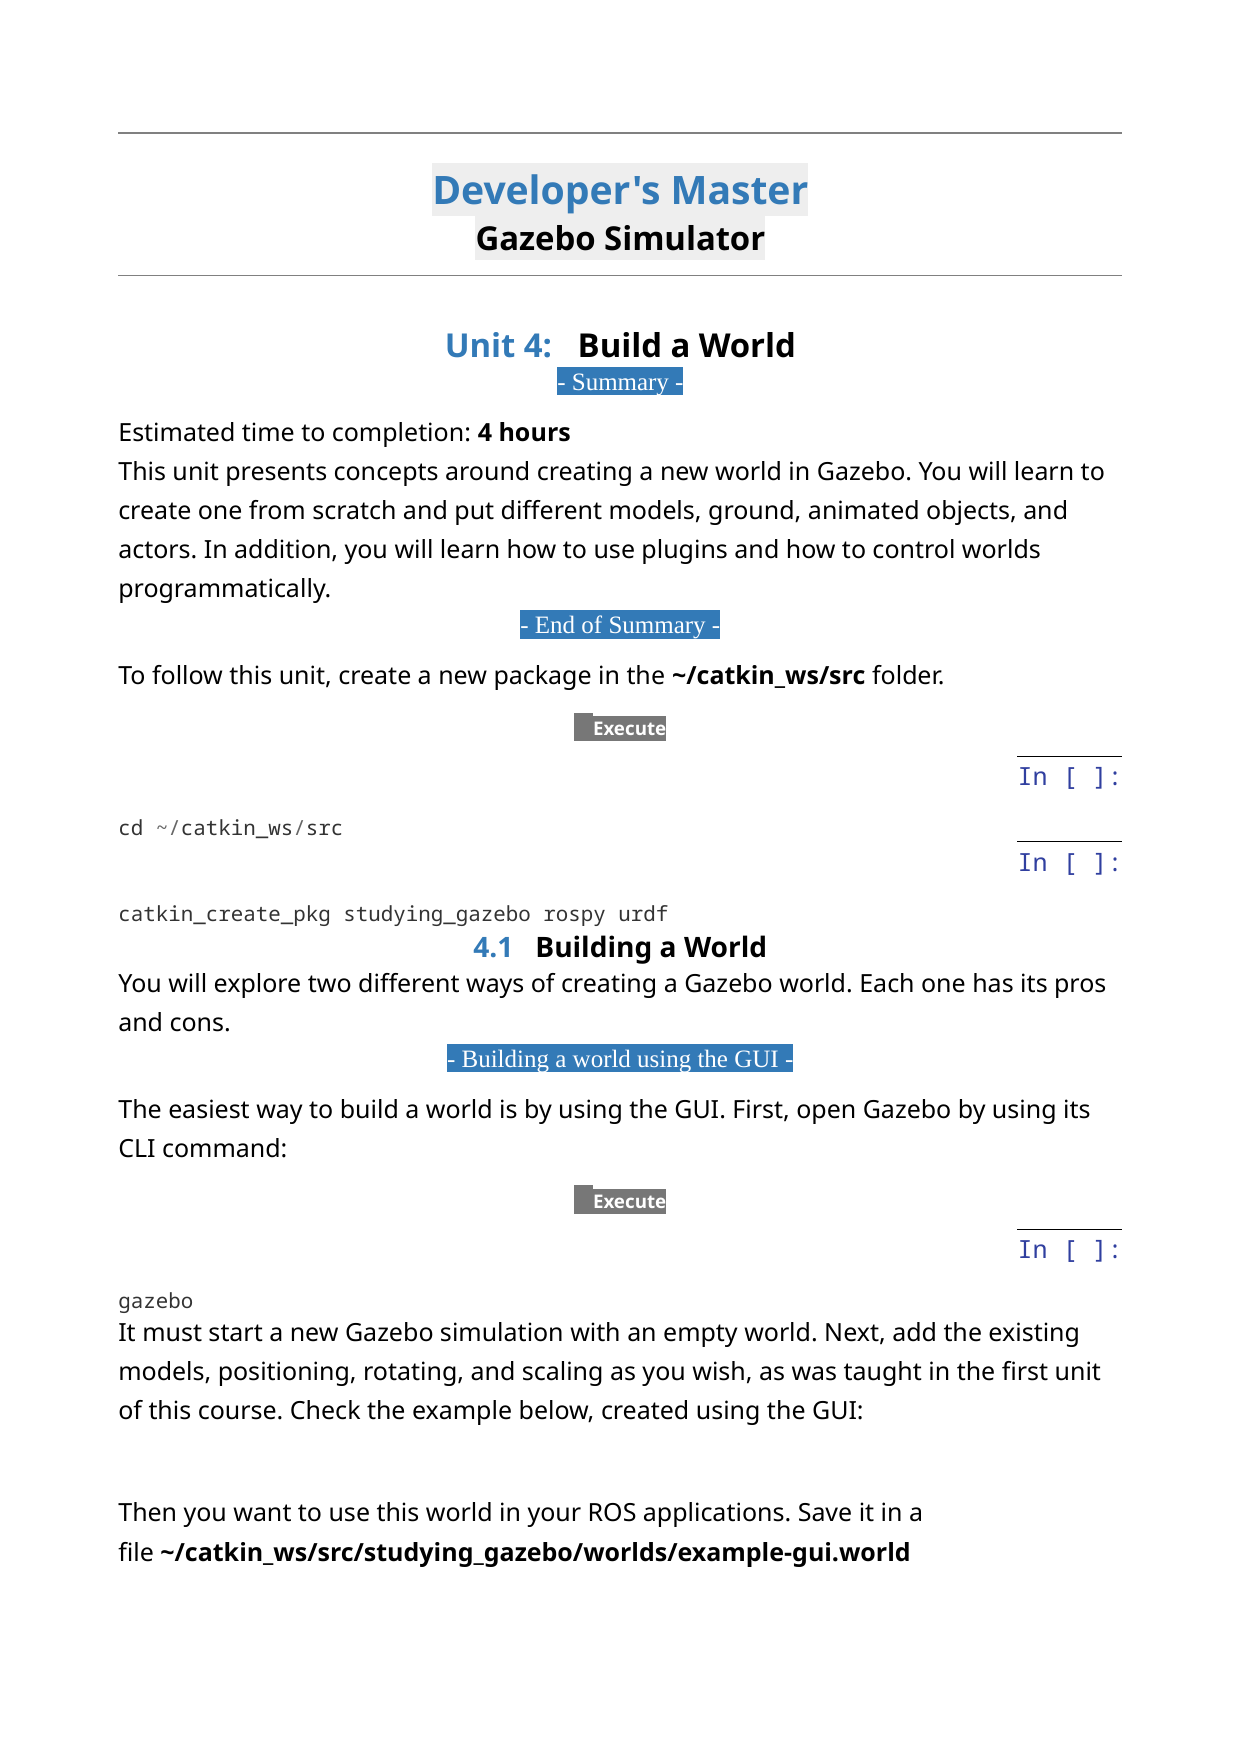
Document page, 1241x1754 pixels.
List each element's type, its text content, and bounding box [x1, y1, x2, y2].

text Then you want to use this world in your ROS applications. Save it in a file ~/catkin_ws/src/studying_gazebo/worlds/example-gui.world [118, 1495, 1122, 1568]
text catkin_create_pkg studying_gazebo rospy urdf [118, 899, 1122, 927]
subtitle Gazebo Simulator [118, 216, 1122, 260]
text To follow this unit, create a new package in the ~/catkin_ws/src folder. [118, 658, 1122, 692]
text You will explore two different ways of creating a Gazebo world. Each one has its pros and cons. [118, 965, 1122, 1039]
subtitle 4.1 Building a World [118, 927, 1122, 965]
subtitle Unit 4: Build a World [118, 322, 1122, 367]
text gazebo [118, 1286, 1122, 1314]
text - End of Summary - [118, 610, 1122, 639]
text In [ ]: [118, 756, 1122, 793]
subtitle Developer's Master [118, 162, 1122, 216]
text In [ ]: [118, 1229, 1122, 1266]
text cd ~/catkin_ws/src [118, 813, 1122, 841]
text Estimated time to completion: 4 hours [118, 414, 1122, 448]
text The easiest way to build a world is by using the GUI. First, open Gazebo by using its CLI command: [118, 1091, 1122, 1164]
text Execute [118, 1185, 1122, 1214]
text This unit presents concepts around creating a new world in Gazebo. You will learn to create one from scratch and put different models, ground, animated objects, and actors. In addition, you will learn how to use plugins and how to control worlds programmatically. [118, 453, 1122, 605]
text - Summary - [118, 367, 1122, 395]
text - Building a world using the GUI - [118, 1044, 1122, 1072]
text It must start a new Gazebo simulation with an empty world. Next, add the existing models, positioning, rotating, and scaling as you wish, as was taught in the first unit of this course. Check the example below, created using the GUI: [118, 1314, 1122, 1427]
text In [ ]: [118, 841, 1122, 878]
text Execute [118, 712, 1122, 741]
